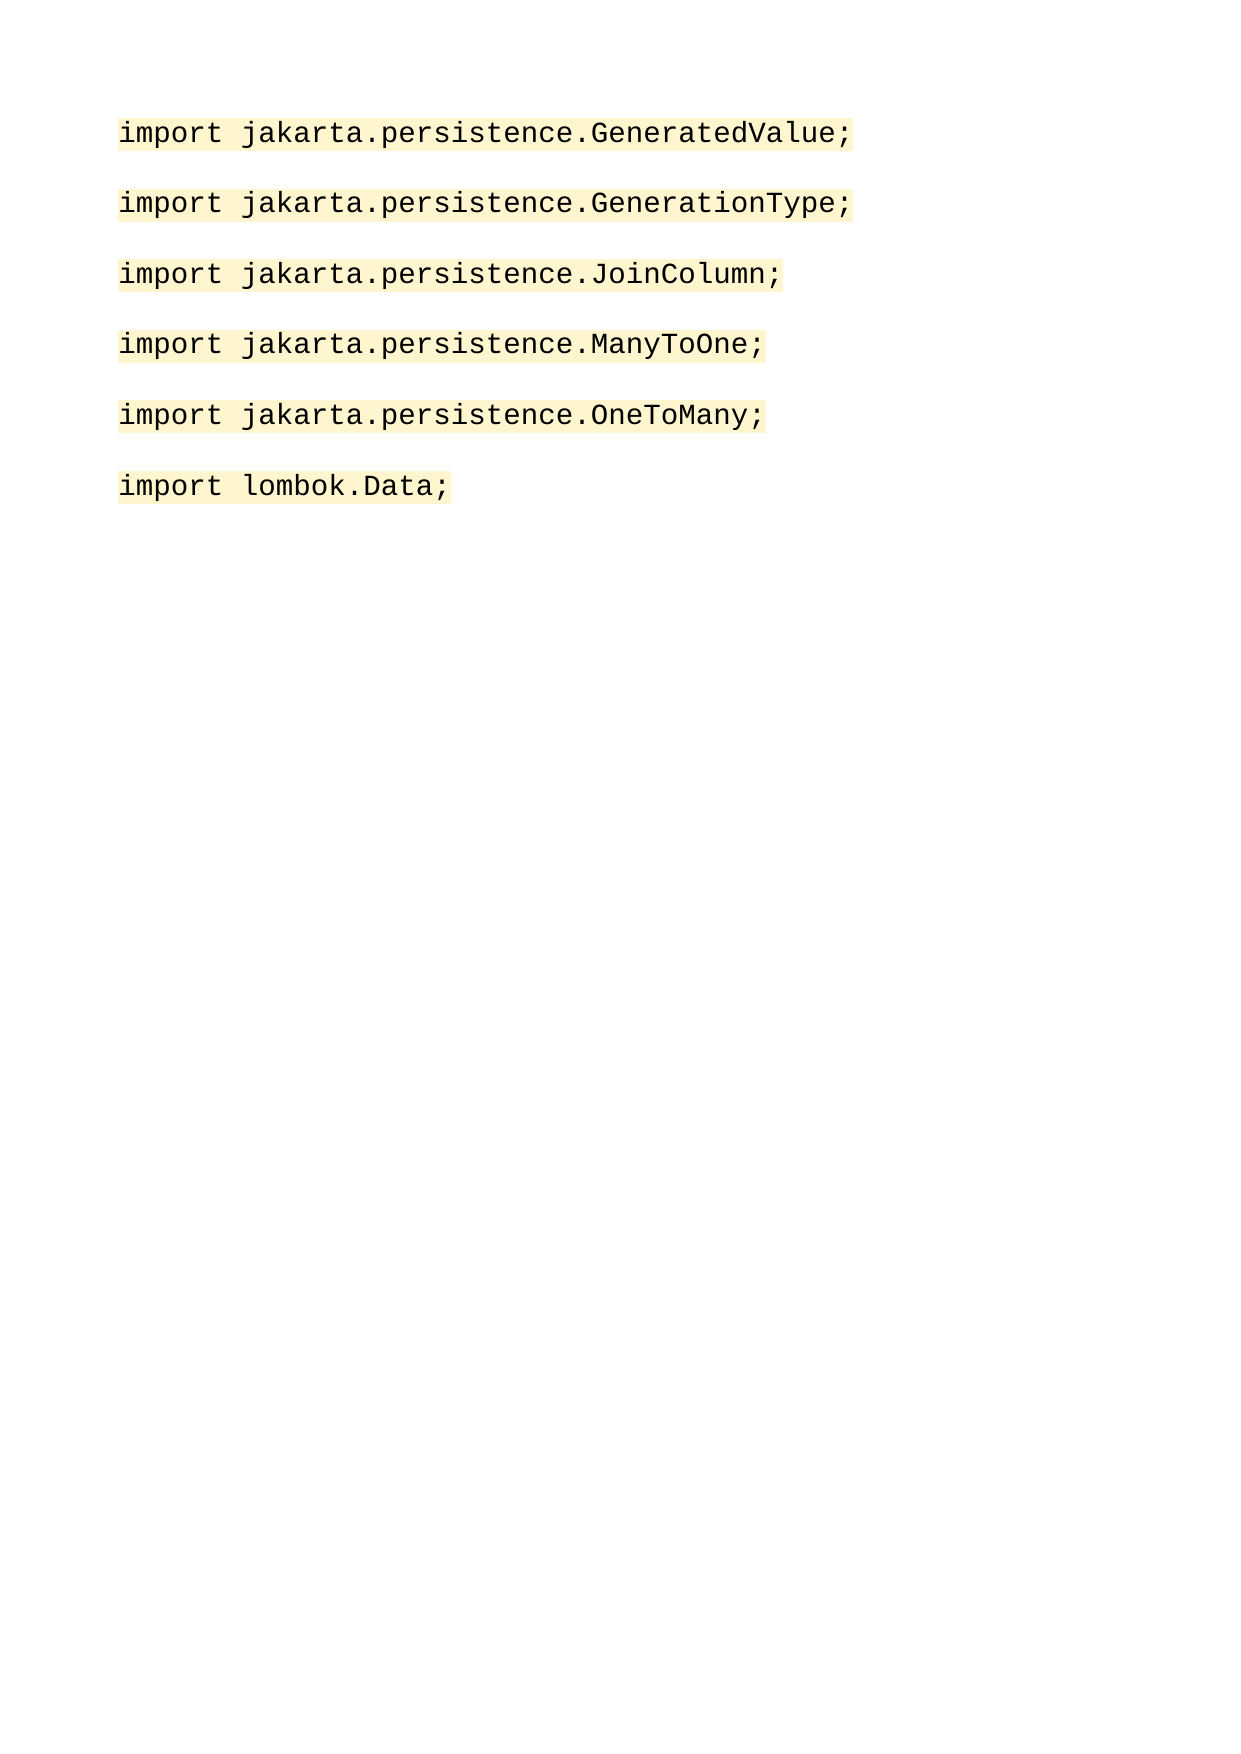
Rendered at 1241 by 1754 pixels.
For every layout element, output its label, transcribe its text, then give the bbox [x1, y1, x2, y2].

text import jakarta.persistence.OneToMany; [766, 400, 1122, 433]
text import jakarta.persistence.JoinColumn; [783, 259, 1122, 292]
text import lombok.Data; [451, 471, 1122, 504]
text import jakarta.persistence.GeneratedValue; [853, 118, 1122, 151]
text import jakarta.persistence.GenerationType; [853, 189, 1122, 222]
text import jakarta.persistence.ManyToOne; [766, 330, 1122, 363]
